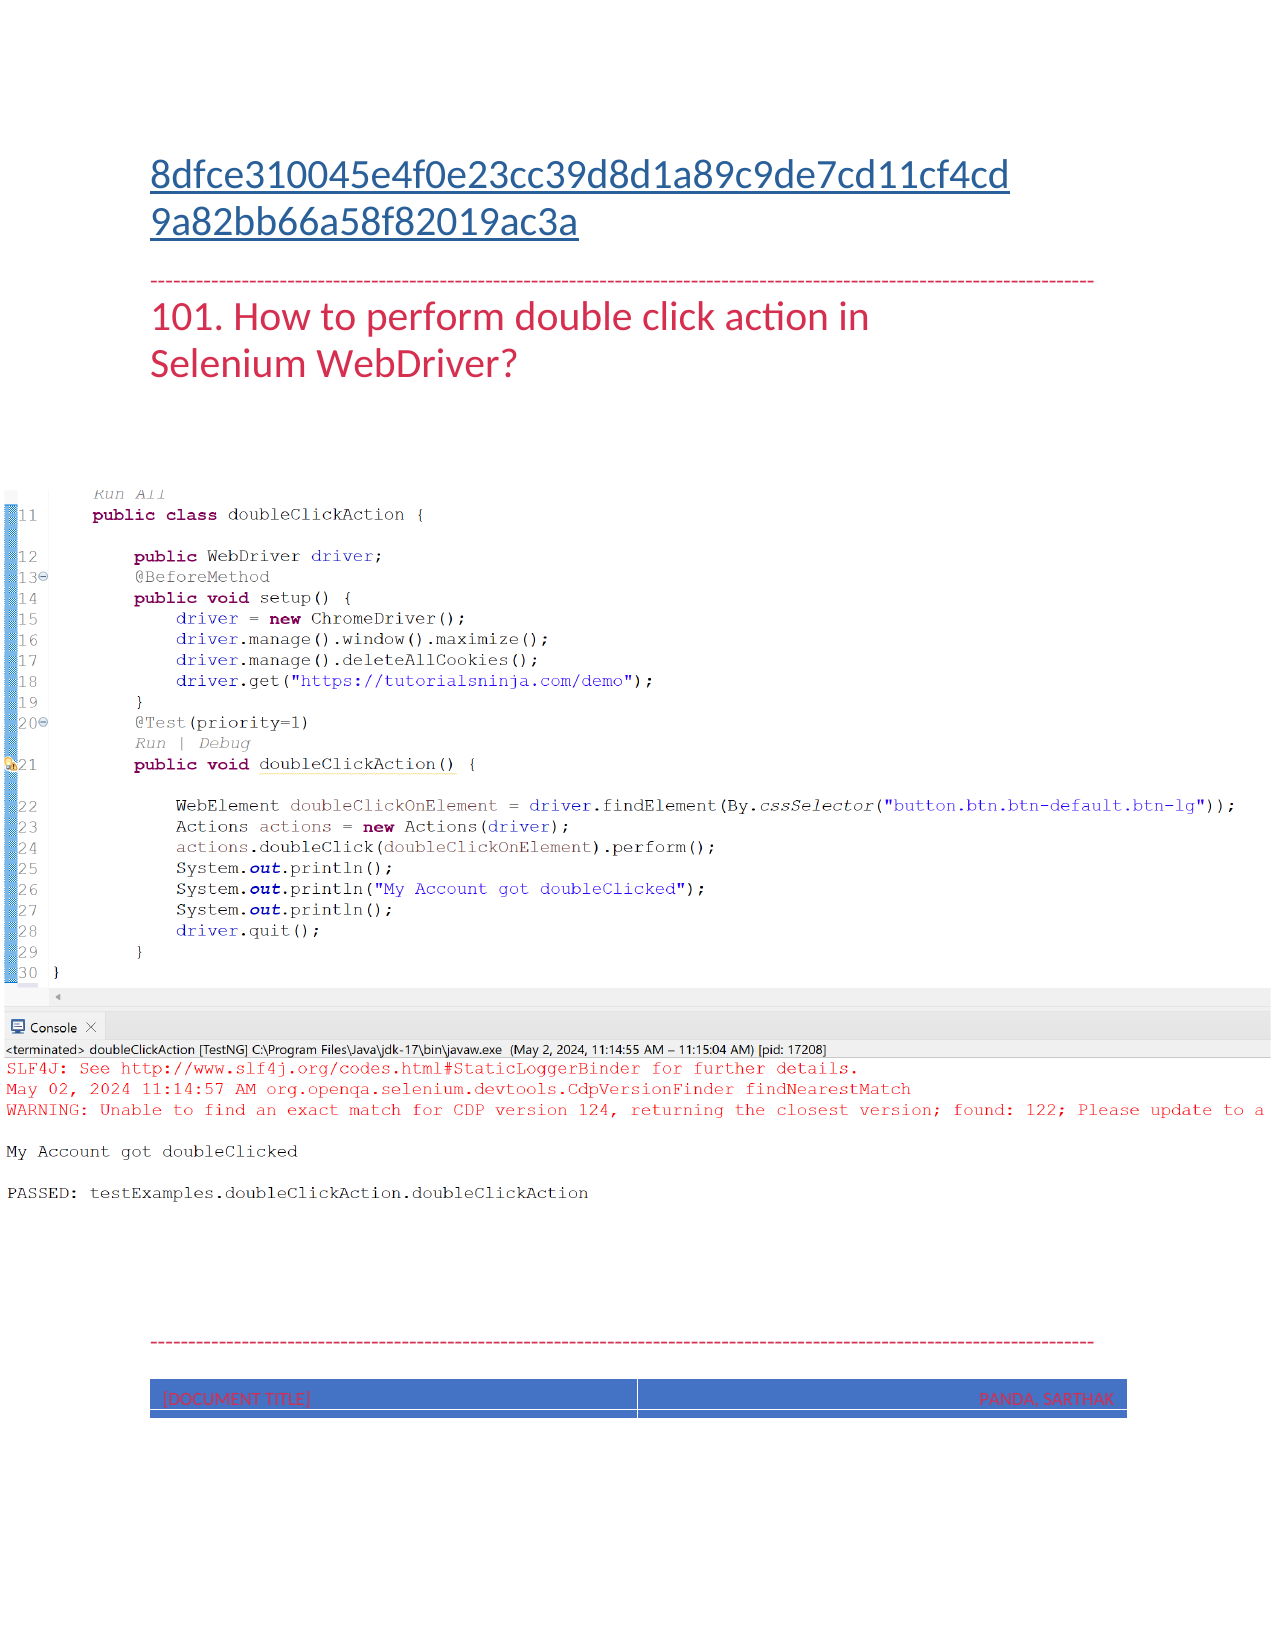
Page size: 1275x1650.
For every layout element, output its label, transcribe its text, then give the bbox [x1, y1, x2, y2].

table_header [DOCUMENT TITLE] [150, 1379, 637, 1409]
picture [4, 490, 1271, 1228]
table_cell [150, 1410, 637, 1418]
table_header PANDA, SARTHAK [638, 1379, 1127, 1409]
text ---------------------------------------------------------------------------------------------------------------------------- [150, 1327, 1125, 1353]
text 101. How to perform double click action in Selenium WebDriver? [150, 293, 971, 388]
table_cell [638, 1410, 1127, 1418]
text ---------------------------------------------------------------------------------------------------------------------------- [150, 266, 1125, 293]
text 8dfce310045e4f0e23cc39d8d1a89c9de7cd11cf4cd9a82bb66a58f82019ac3a [150, 150, 1019, 246]
